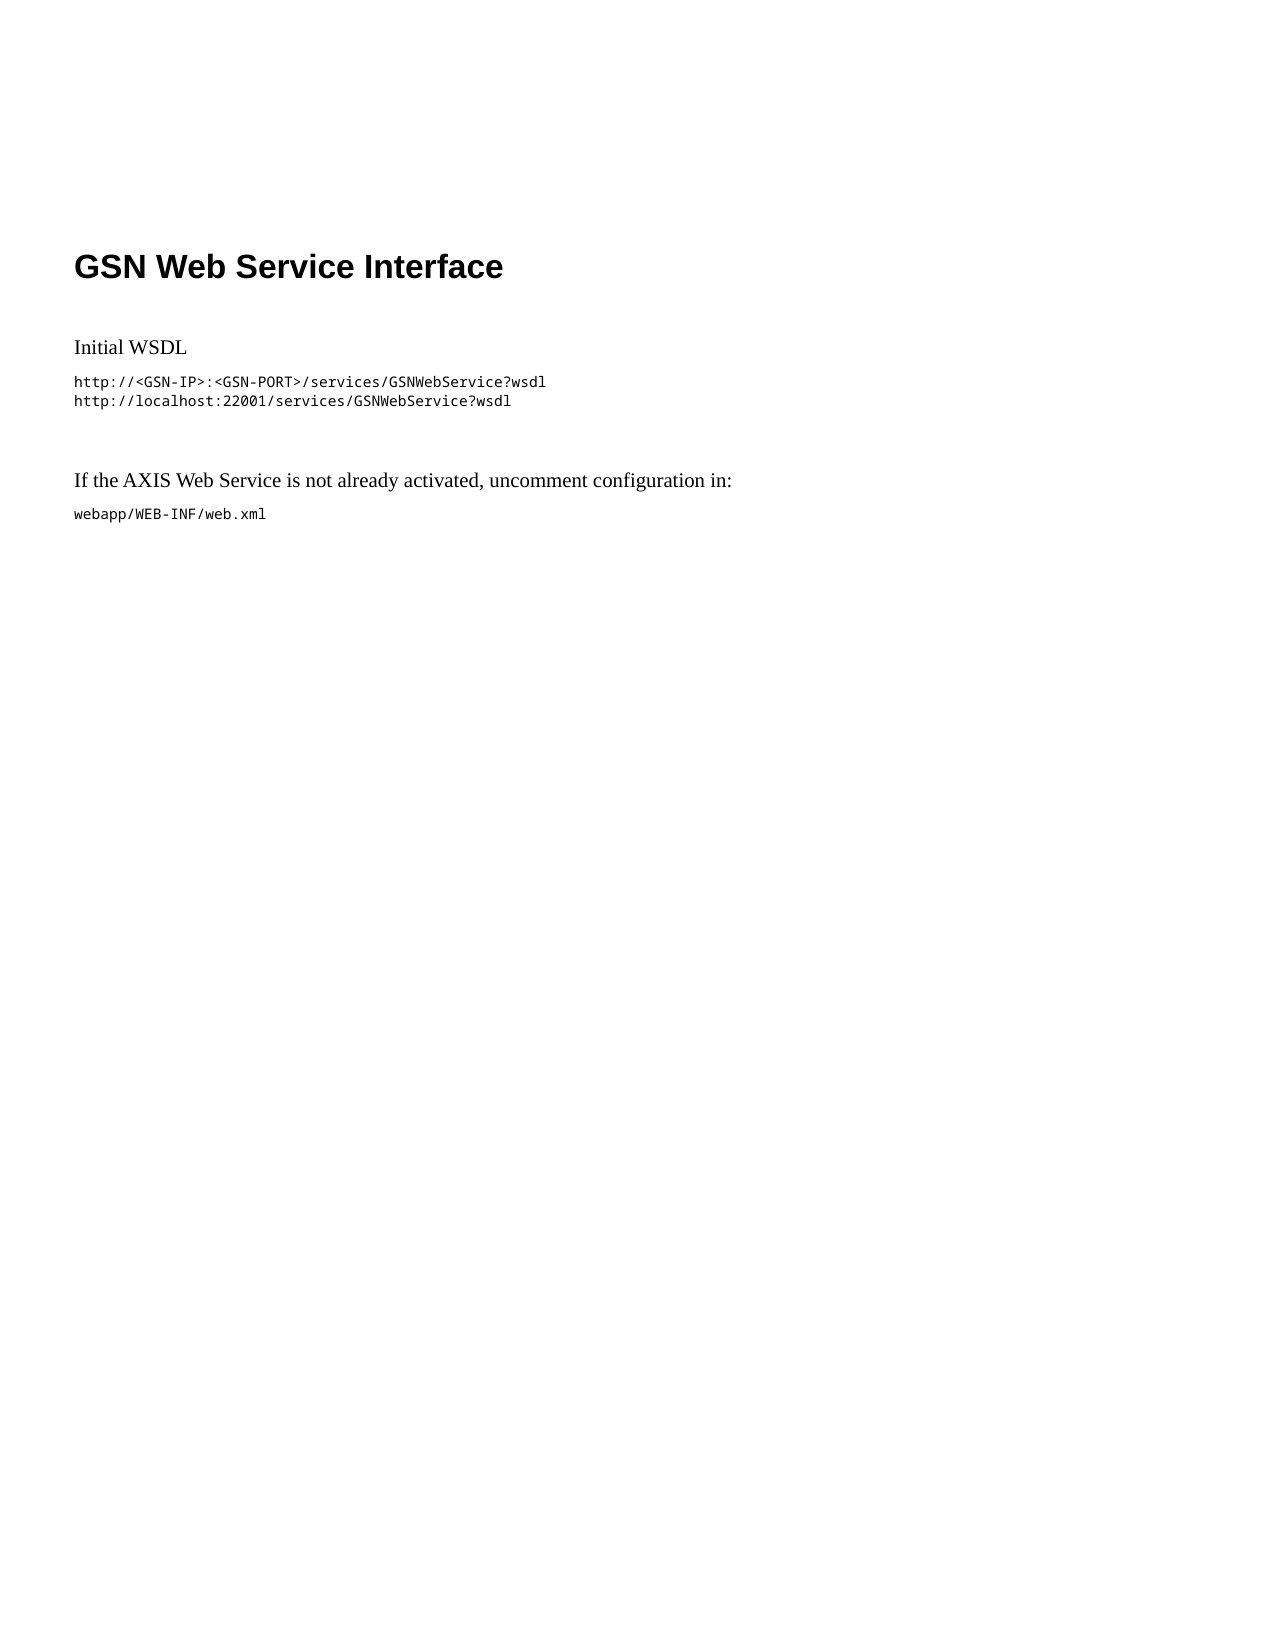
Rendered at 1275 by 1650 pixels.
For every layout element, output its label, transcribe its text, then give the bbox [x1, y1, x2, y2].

text Initial WSDL [74, 335, 1207, 359]
text If the AXIS Web Service is not already activated, uncomment configuration in: [74, 468, 1207, 492]
text http://localhost:22001/services/GSNWebService?wsdl [74, 391, 1207, 411]
text webapp/WEB-INF/web.xml [74, 504, 1207, 524]
subtitle GSN Web Service Interface [74, 247, 1207, 286]
text http://<GSN-IP>:<GSN-PORT>/services/GSNWebService?wsdl [74, 371, 1207, 391]
